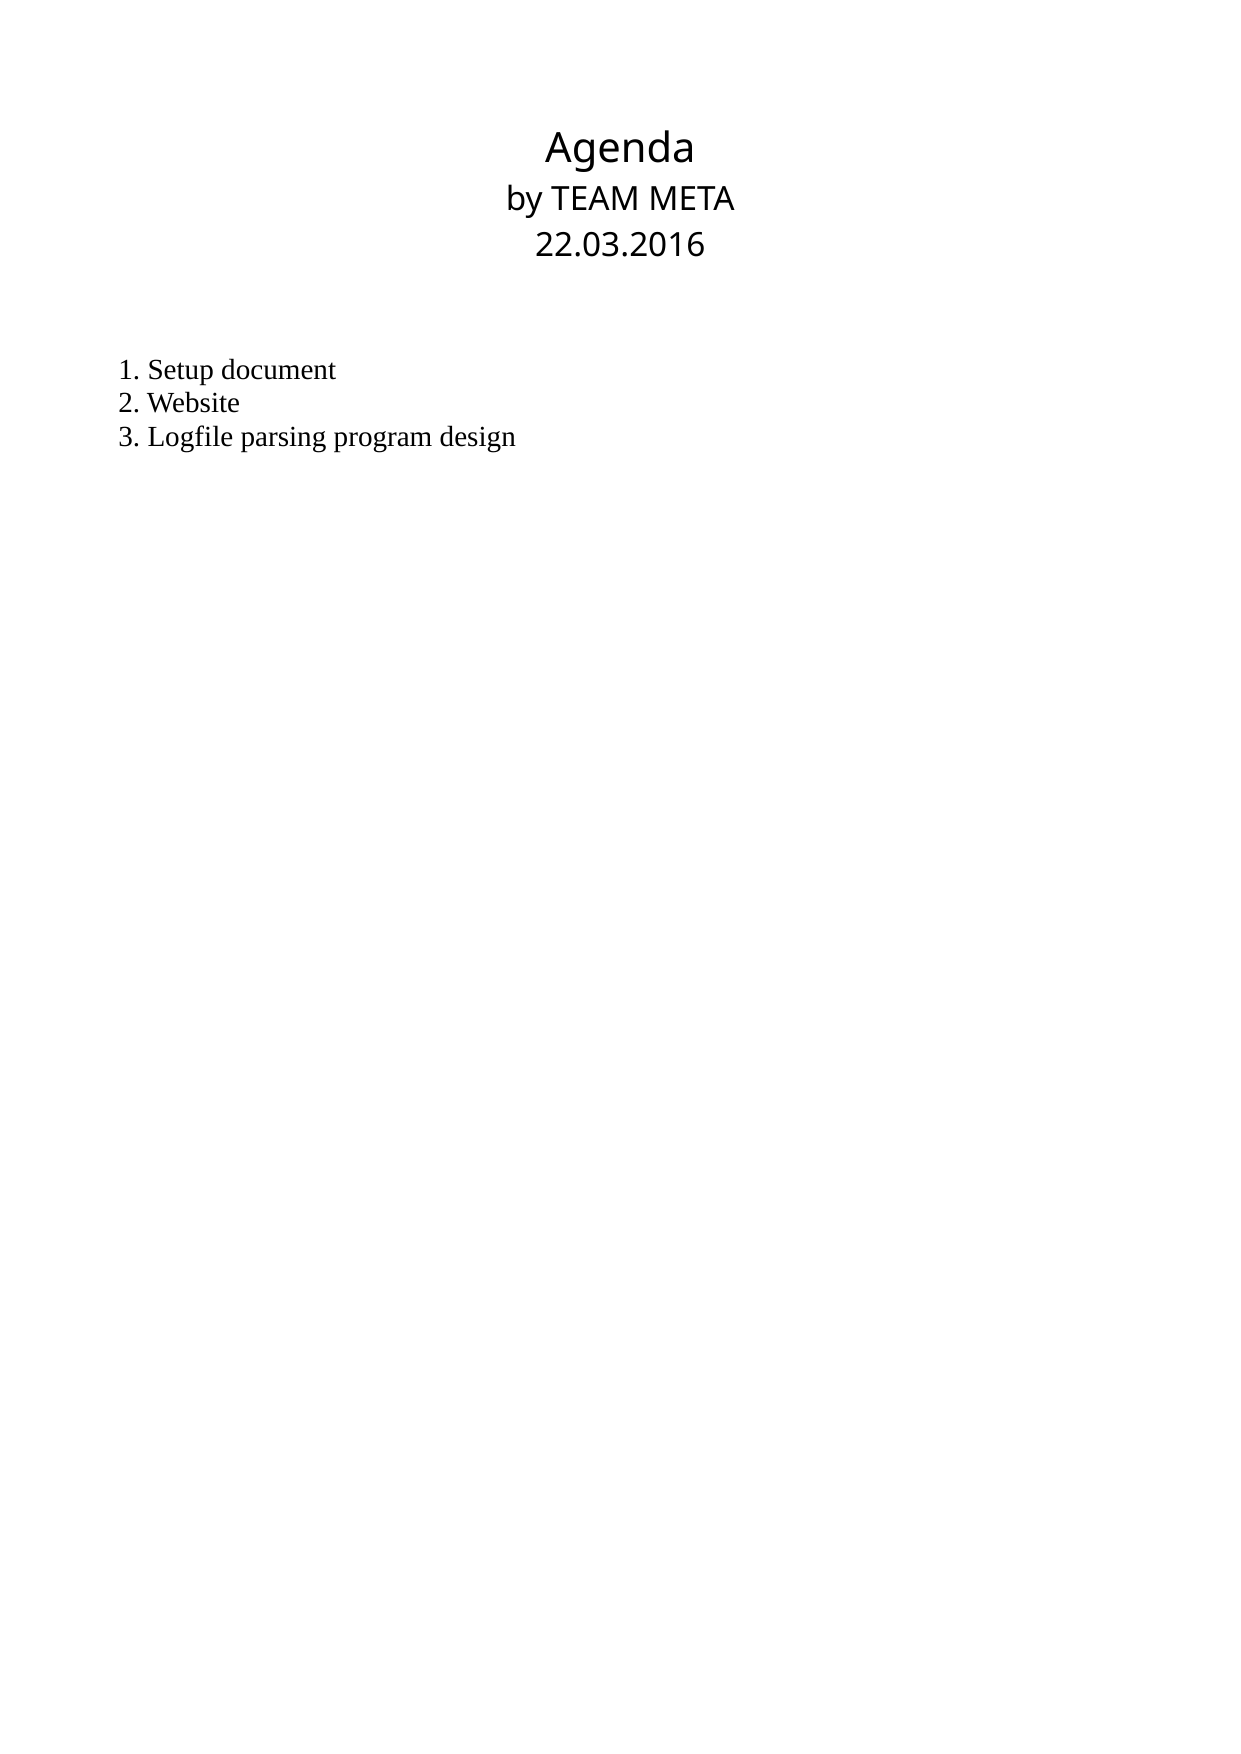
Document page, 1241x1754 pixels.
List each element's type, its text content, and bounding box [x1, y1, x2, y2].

text 2. Website [118, 386, 1122, 419]
text 1. Setup document [118, 352, 1122, 386]
text 3. Logfile parsing program design [118, 419, 1122, 453]
text Agenda [118, 118, 1122, 175]
text by TEAM META [118, 175, 1122, 220]
text 22.03.2016 [118, 220, 1122, 266]
